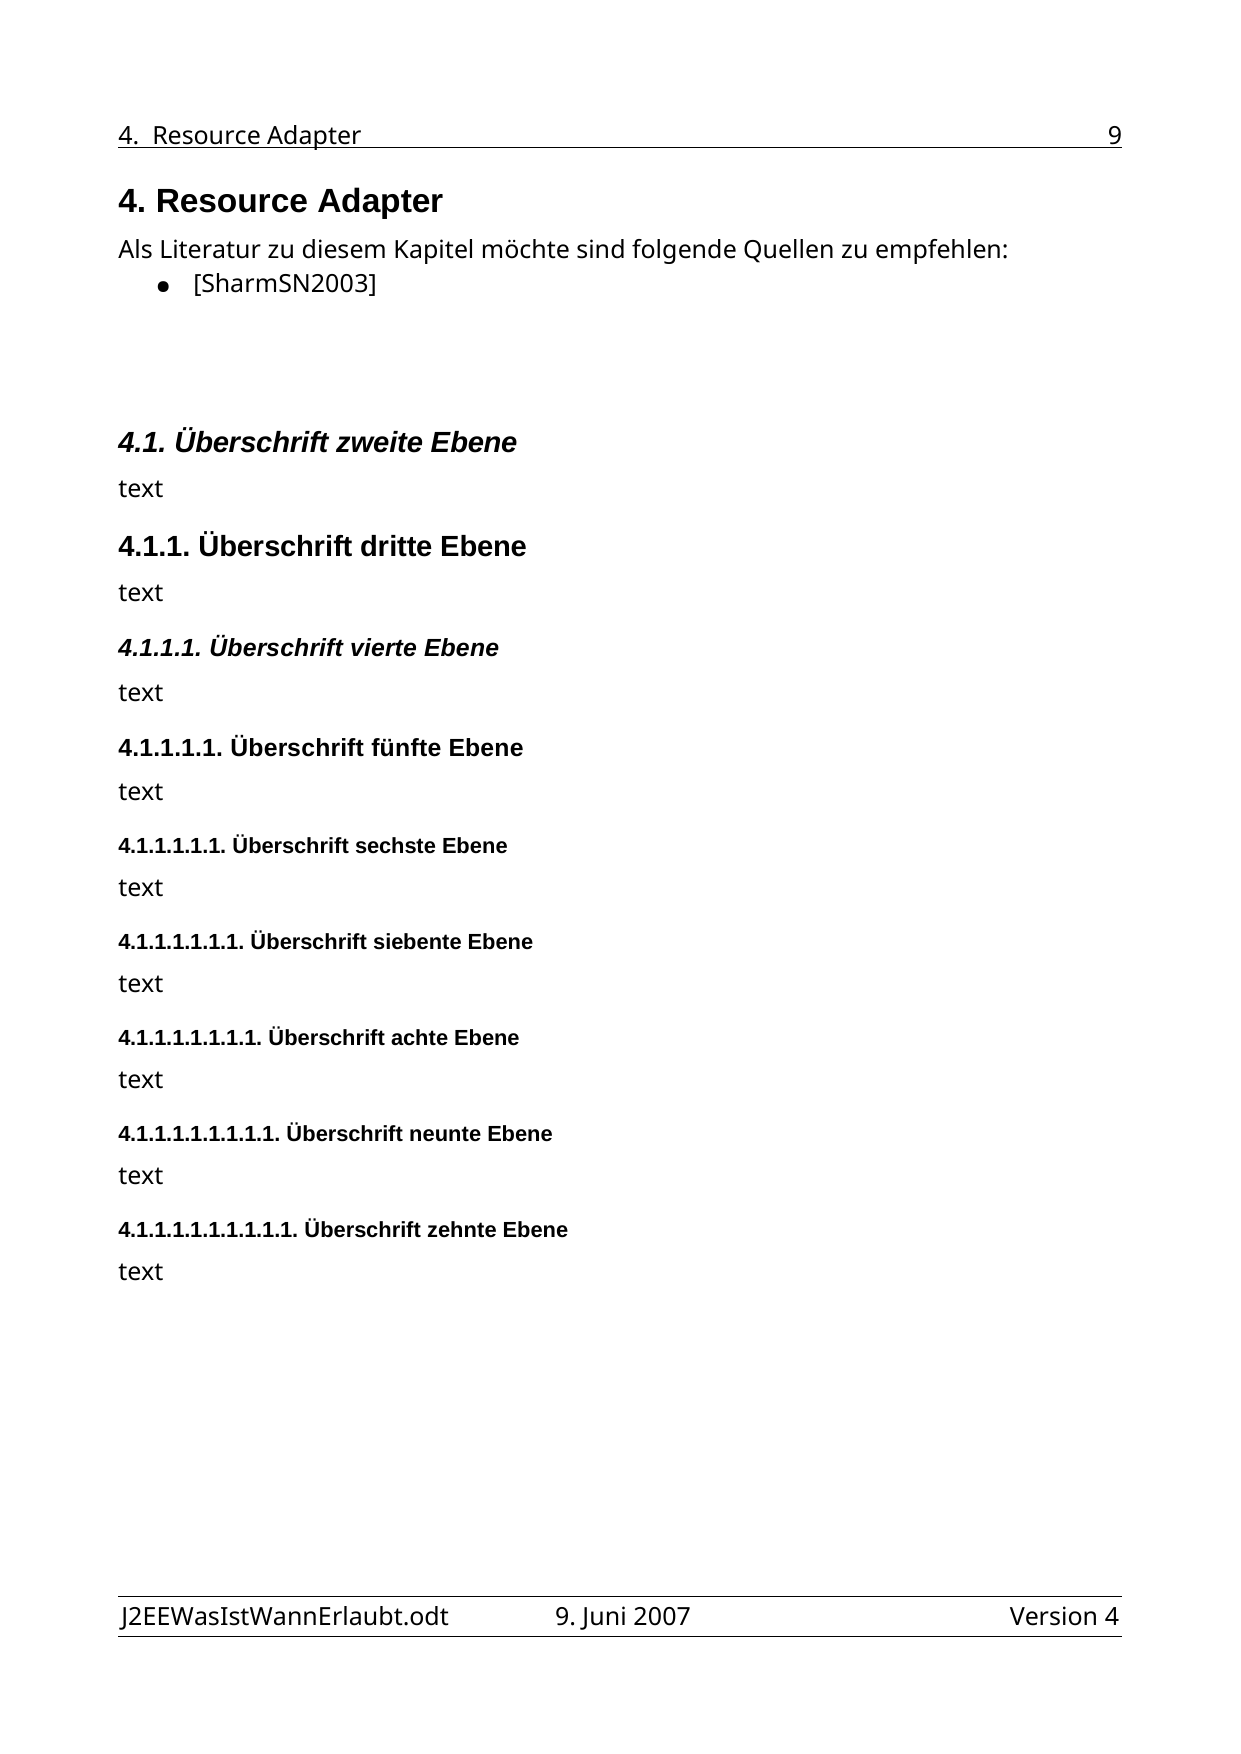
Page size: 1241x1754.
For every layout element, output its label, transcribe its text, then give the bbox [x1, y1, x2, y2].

text text [118, 870, 1122, 904]
text text [118, 471, 1122, 505]
subtitle Überschrift siebente Ebene [118, 929, 1122, 954]
subtitle Resource Adapter [118, 182, 1122, 219]
subtitle Überschrift vierte Ebene [118, 634, 1122, 662]
subtitle Überschrift dritte Ebene [118, 530, 1122, 563]
text text [118, 774, 1122, 808]
subtitle Überschrift fünfte Ebene [118, 734, 1122, 762]
subtitle Überschrift achte Ebene [118, 1025, 1122, 1049]
text text [118, 1254, 1122, 1288]
list [SharmSN2003] [156, 266, 1122, 299]
text text [118, 675, 1122, 709]
subtitle Überschrift zweite Ebene [118, 426, 1122, 459]
text text [118, 966, 1122, 1000]
subtitle Überschrift sechste Ebene [118, 833, 1122, 858]
text text [118, 575, 1122, 609]
subtitle Überschrift zehnte Ebene [118, 1217, 1122, 1241]
text Als Literatur zu diesem Kapitel möchte sind folgende Quellen zu empfehlen: [118, 232, 1122, 266]
text text [118, 1158, 1122, 1192]
text text [118, 1062, 1122, 1096]
subtitle Überschrift neunte Ebene [118, 1121, 1122, 1146]
